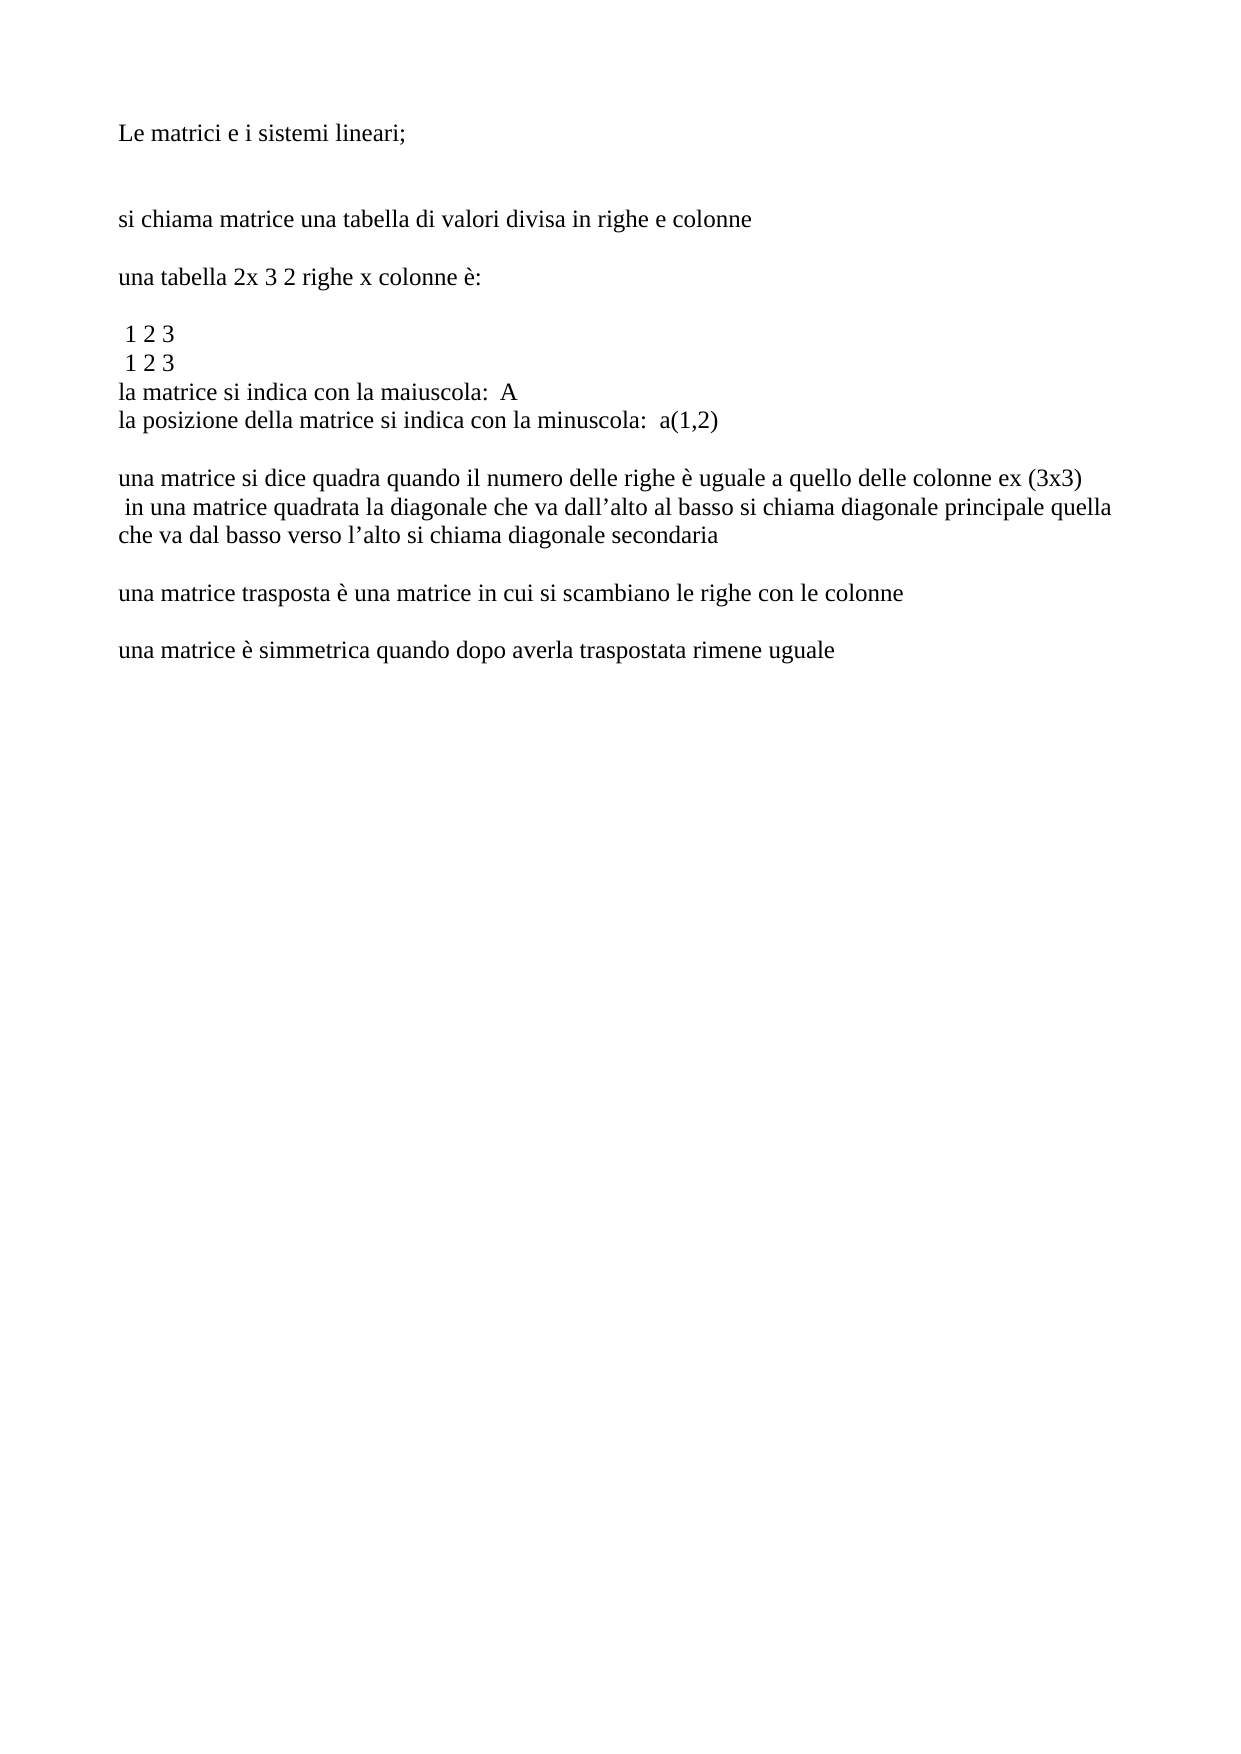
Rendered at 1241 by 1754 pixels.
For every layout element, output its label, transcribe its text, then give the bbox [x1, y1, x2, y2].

text si chiama matrice una tabella di valori divisa in righe e colonne [118, 147, 1122, 233]
text la matrice si indica con la maiuscola: A [118, 377, 1122, 406]
text 1 2 3 [118, 319, 1122, 348]
text una tabella 2x 3 2 righe x colonne è: [118, 262, 1122, 291]
text in una matrice quadrata la diagonale che va dall’alto al basso si chiama diagonale principale quella che va dal basso verso l’alto si chiama diagonale secondaria [118, 492, 1122, 549]
text una matrice si dice quadra quando il numero delle righe è uguale a quello delle colonne ex (3x3) [118, 463, 1122, 492]
text la posizione della matrice si indica con la minuscola: a(1,2) [118, 406, 1122, 434]
text 1 2 3 [118, 348, 1122, 377]
text una matrice trasposta è una matrice in cui si scambiano le righe con le colonne [118, 578, 1122, 607]
text una matrice è simmetrica quando dopo averla traspostata rimene uguale [118, 636, 1122, 664]
text Le matrici e i sistemi lineari; [118, 118, 1122, 147]
